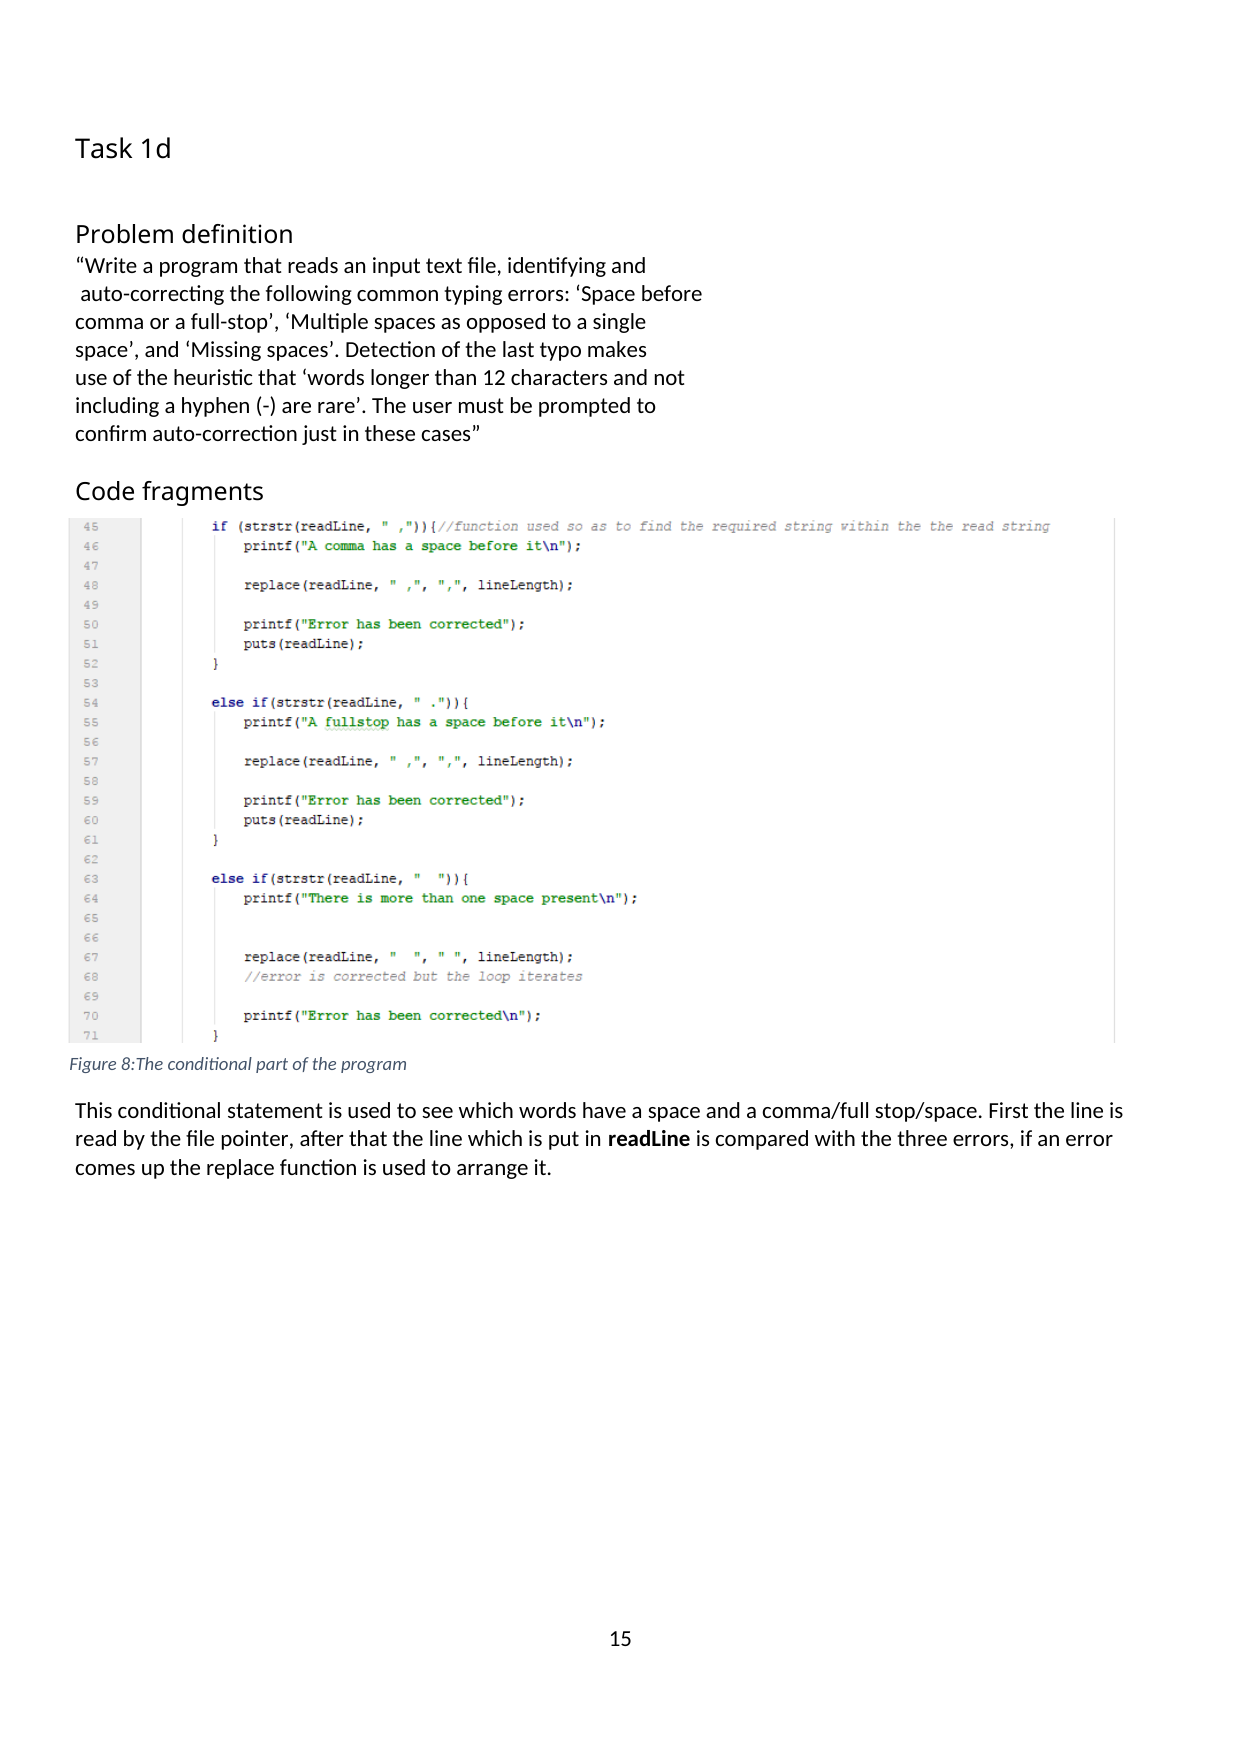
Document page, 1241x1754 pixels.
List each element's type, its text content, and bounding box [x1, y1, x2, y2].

text space’, and ‘Missing spaces’. Detection of the last typo makes [75, 336, 1165, 363]
text confirm auto-correction just in these cases” [75, 419, 1165, 448]
text including a hyphen (-) are rare’. The user must be prompted to [75, 392, 1165, 419]
text auto-correcting the following common typing errors: ‘Space before [75, 279, 1165, 307]
text This conditional statement is used to see which words have a space and a comma/full stop/space. First the line is read by the file pointer, after that the line which is put in readLine is compared with the three errors, if an error comes up the replace function is used to arrange it. [75, 1096, 1165, 1181]
text use of the heuristic that ‘words longer than 12 characters and not [75, 363, 1165, 392]
subtitle Problem definition [75, 217, 1165, 251]
text comma or a full-stop’, ‘Multiple spaces as opposed to a single [75, 307, 1165, 336]
subtitle Code fragments [75, 473, 1165, 507]
text Figure 8:The conditional part of the program [69, 1052, 1159, 1075]
subtitle Task 1d [75, 130, 1165, 167]
text “Write a program that reads an input text file, identifying and [75, 251, 1165, 279]
